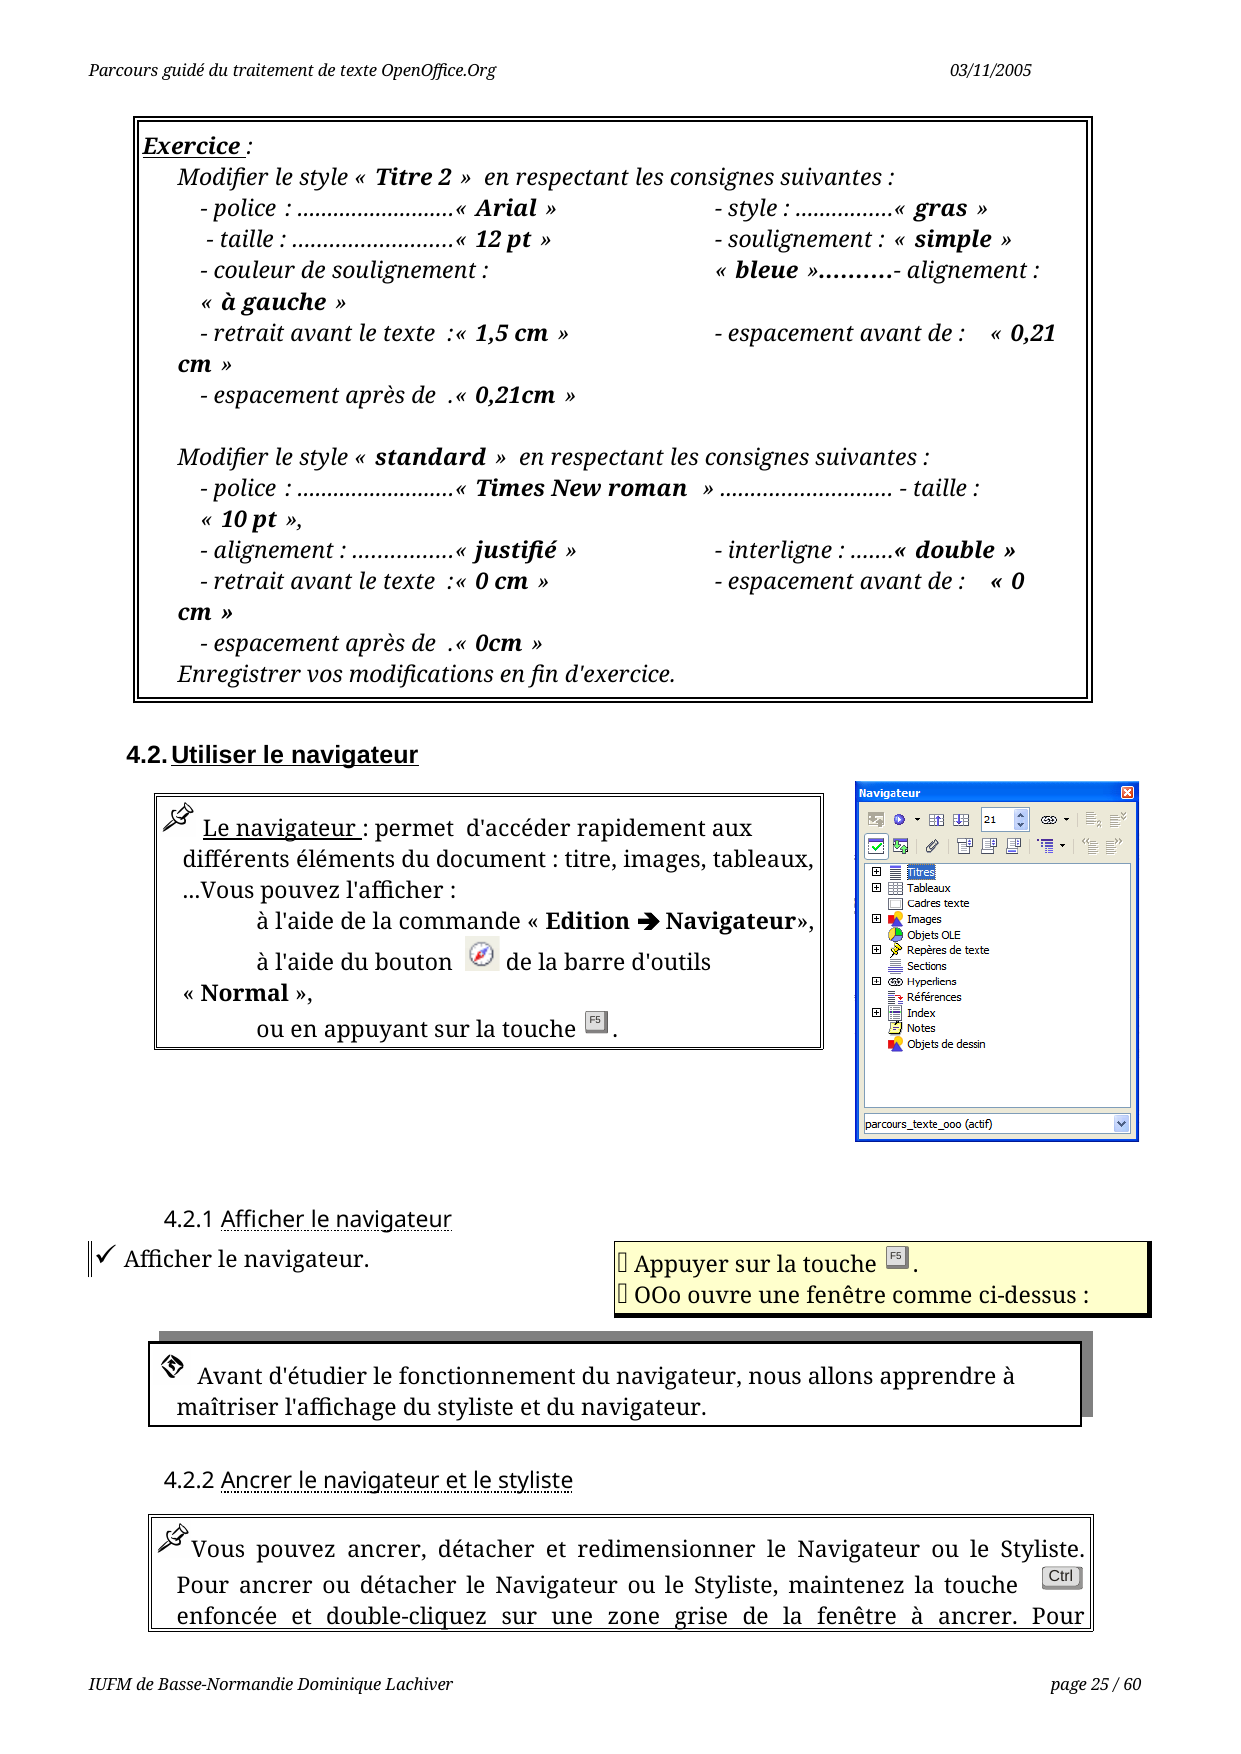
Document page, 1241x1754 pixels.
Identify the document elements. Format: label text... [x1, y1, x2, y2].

picture [158, 798, 197, 837]
table_header [842, 775, 1152, 1178]
table_header  Afficher le navigateur. [89, 1241, 587, 1318]
picture [153, 1519, 192, 1558]
text Exercice : Modifier le style « Titre 2 » en respectant les consignes suivantes : - police : « Arial » - style : « gras » - taille : « 12 pt » - soulignement : « simple » - couleur de soulignement : « bleue » - alignement : « à gauche » - retrait avant le texte : « 1,5 cm » - espacement avant de : « 0,21 cm » - espacement après de . « 0,21cm » Modifier le style « standard » en respectant les consignes suivantes : - police : « Times New roman » - taille : « 10 pt », - alignement : « justifié » - interligne : « double » - retrait avant le texte : « 0 cm » - espacement avant de : « 0 cm » - espacement après de . « 0cm » Enregistrer vos modifications en fin d'exercice. [135, 118, 1091, 701]
subtitle Ancrer le navigateur et le styliste [163, 1464, 1152, 1496]
subtitle Utiliser le navigateur [126, 741, 1152, 769]
picture [854, 781, 1140, 1142]
table_header Le navigateur : permet d'accéder rapidement aux différents éléments du document : titre, images, tableaux, ...Vous pouvez l'afficher : à l'aide de la commande « Edition  Navigateur», à l'aide du bouton de la barre d'outils « Normal », ou en appuyant sur la touche . [89, 775, 842, 1178]
subtitle Afficher le navigateur [163, 1203, 1152, 1234]
table_header [587, 1241, 614, 1318]
picture [153, 1346, 191, 1385]
text Avant d'étudier le fonctionnement du navigateur, nous allons apprendre à maîtriser l'affichage du styliste et du navigateur. [150, 1344, 1080, 1425]
picture [465, 936, 500, 971]
